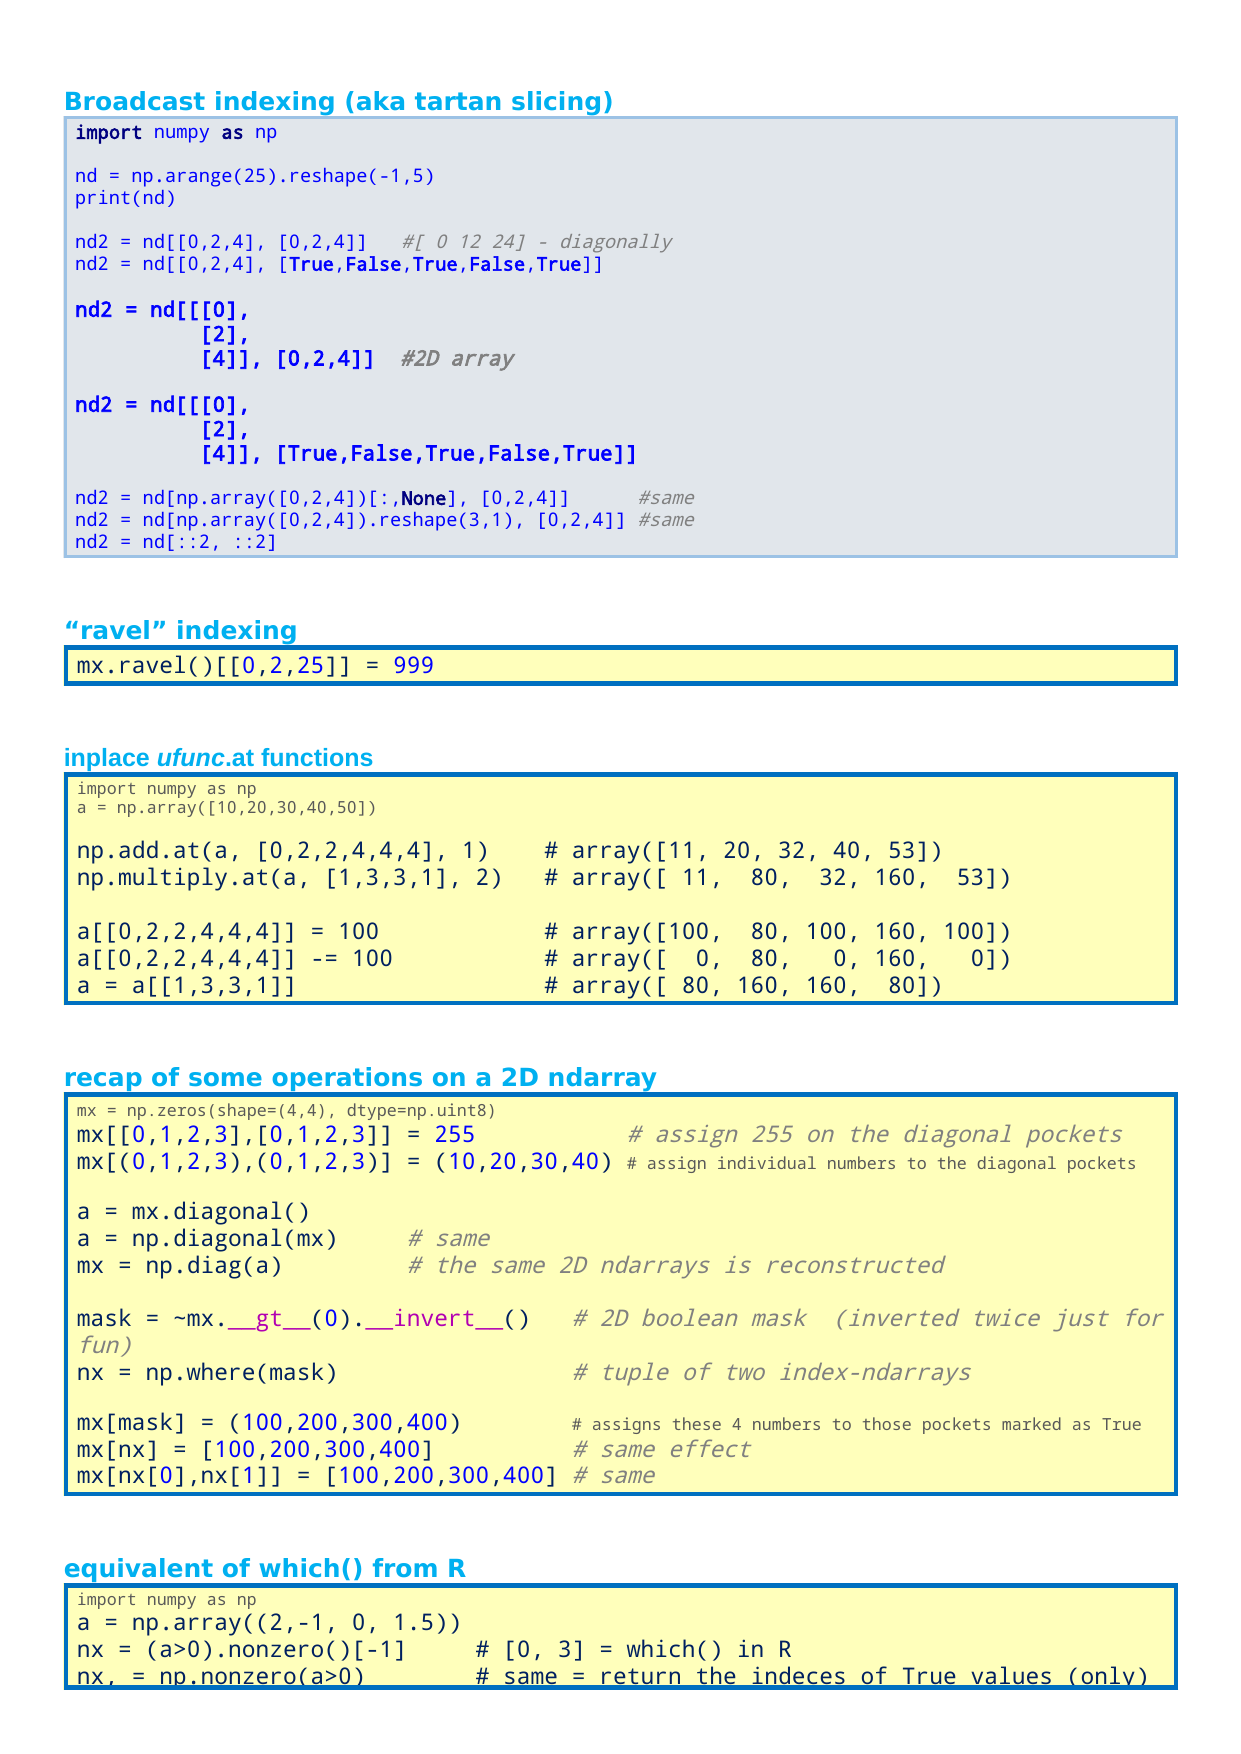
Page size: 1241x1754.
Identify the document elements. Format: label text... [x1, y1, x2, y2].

text a[[0,2,2,4,4,4]] = 100 # array([100, 80, 100, 160, 100]) [68, 911, 1174, 938]
title recap of some operations on a 2D ndarray [63, 1063, 1178, 1092]
text mx = np.zeros(shape=(4,4), dtype=np.uint8) mx[[0,1,2,3],[0,1,2,3]] = 255 # assign 255 on the diagonal pockets mx[(0,1,2,3),(0,1,2,3)] = (10,20,30,40) # assign individual numbers to the diagonal pockets a = mx.diagonal() a = np.diagonal(mx) # same mx = np.diag(a) # the same 2D ndarrays is reconstructed mask = ~mx.__gt__(0).__invert__() # 2D boolean mask (inverted twice just for fun) nx = np.where(mask) # tuple of two index-ndarrays mx[mask] = (100,200,300,400) # assigns these 4 numbers to those pockets marked as True mx[nx] = [100,200,300,400] # same effect mx[nx[0],nx[1]] = [100,200,300,400] # same [68, 1097, 1174, 1492]
text import numpy as np nd = np.arange(25).reshape(-1,5) print(nd) nd2 = nd[[0,2,4], [0,2,4]] #[ 0 12 24] - diagonally nd2 = nd[[0,2,4], [True,False,True,False,True]] nd2 = nd[[[0], [2], [4]], [0,2,4]] #2D array [67, 119, 1175, 387]
text import numpy as np [68, 1588, 1174, 1602]
text mx.ravel()[[0,2,25]] = 999 [68, 650, 1174, 681]
text np.multiply.at(a, [1,3,3,1], 2) # array([ 11, 80, 32, 160, 53]) [68, 857, 1174, 884]
text nd2 = nd[[[0], [2], [4]], [True,False,True,False,True]] [67, 387, 1175, 460]
text np.add.at(a, [0,2,2,4,4,4], 1) # array([11, 20, 32, 40, 53]) [68, 831, 1174, 857]
title Broadcast indexing (aka tartan slicing) [63, 87, 1178, 116]
text inplace ufunc.at functions [63, 743, 1178, 772]
title “ravel” indexing [63, 616, 1178, 645]
text a[[0,2,2,4,4,4]] -= 100 # array([ 0, 80, 0, 160, 0]) [68, 938, 1174, 965]
text nx, = np.nonzero(a>0) # same = return the indeces of True values (only) [68, 1656, 1174, 1685]
text a = np.array((2,-1, 0, 1.5)) [68, 1602, 1174, 1629]
text a = a[[1,3,3,1]] # array([ 80, 160, 160, 80]) [68, 965, 1174, 1001]
text nx = (a>0).nonzero()[-1] # [0, 3] = which() in R [68, 1629, 1174, 1656]
text import numpy as np [68, 777, 1174, 791]
text nd2 = nd[np.array([0,2,4])[:,None], [0,2,4]] #same nd2 = nd[np.array([0,2,4]).reshape(3,1), [0,2,4]] #same nd2 = nd[::2, ::2] [67, 460, 1175, 555]
text a = np.array([10,20,30,40,50]) [68, 791, 1174, 811]
title equivalent of which() from R [63, 1554, 1178, 1583]
